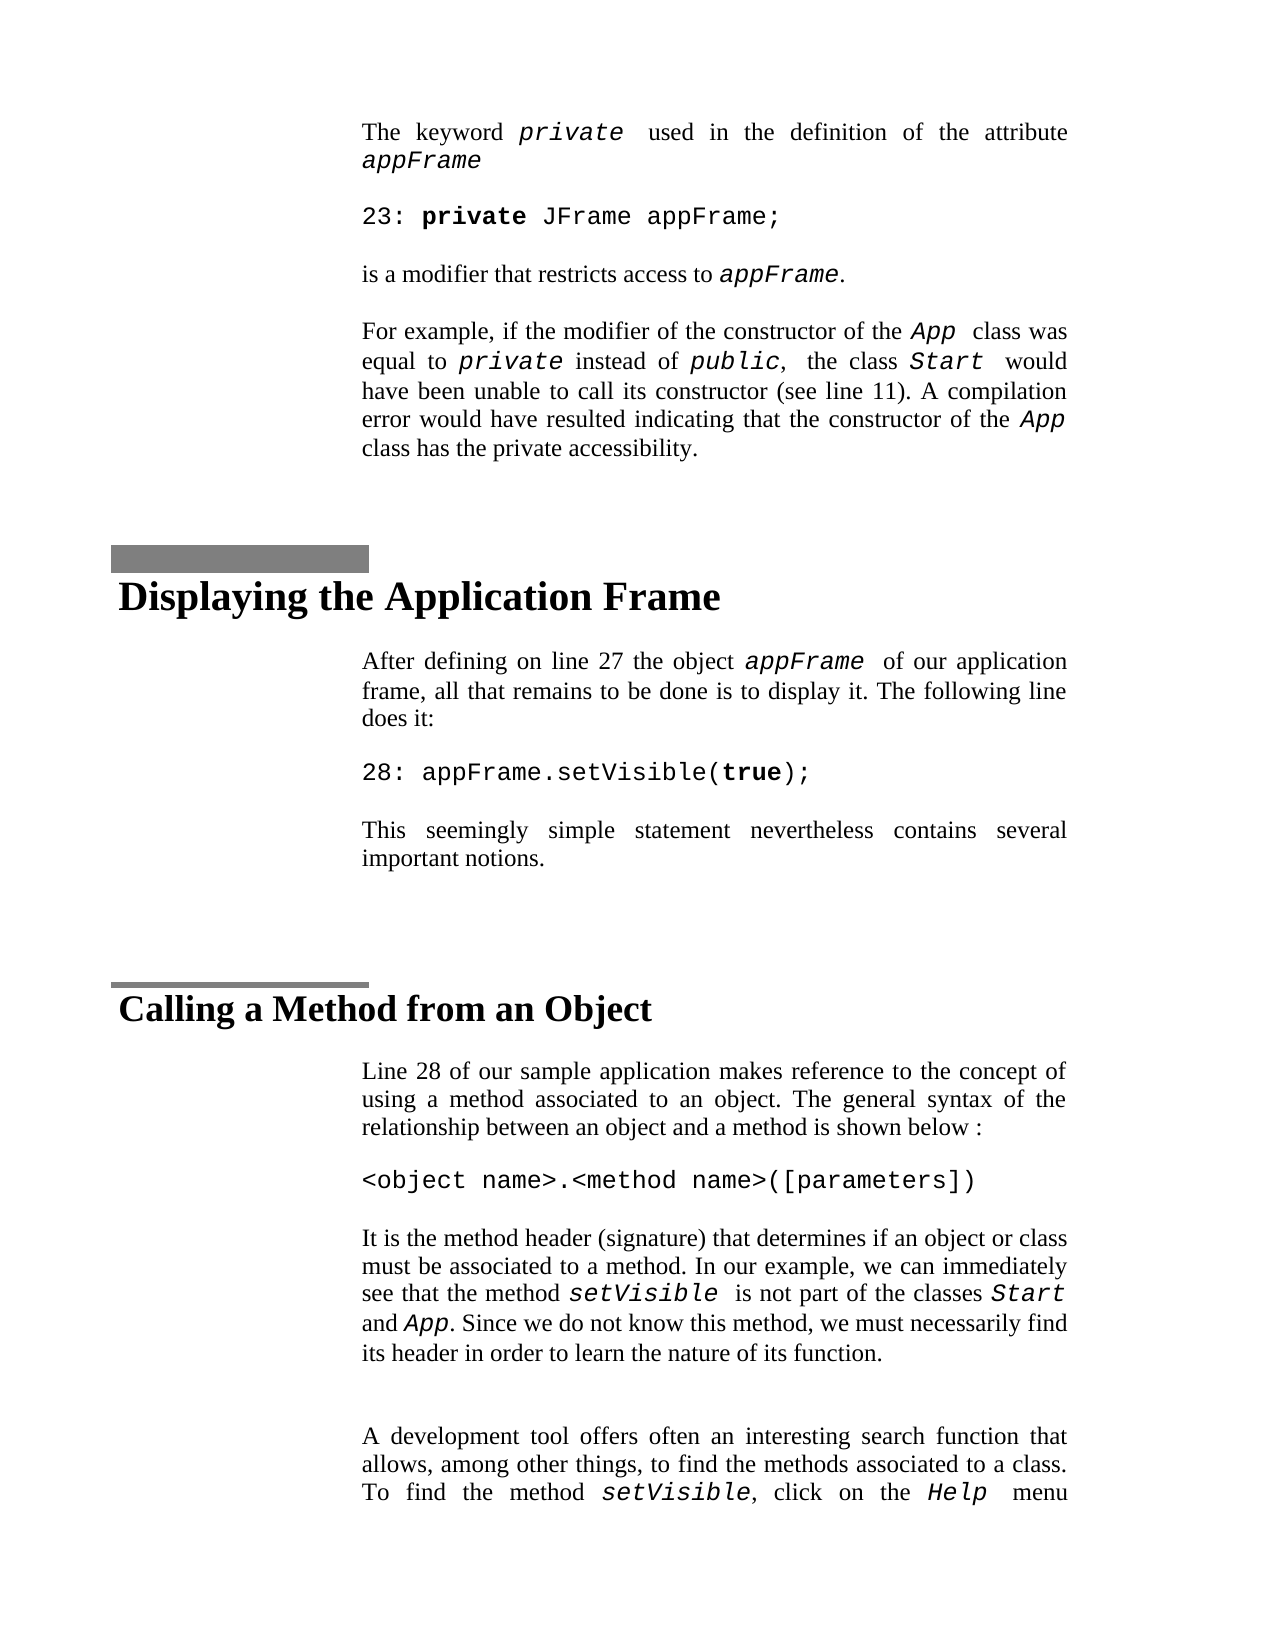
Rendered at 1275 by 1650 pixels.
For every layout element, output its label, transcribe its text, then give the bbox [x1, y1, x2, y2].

table_header [111, 982, 369, 988]
table_header is a modifier that restricts access to appFrame. For example, if the modifier of the constructor of the App class was equal to private instead of public, the class Start would have been unable to call its constructor (see line 11). A compilation error would have resulted indicating that the constructor of the App class has the private accessibility. [354, 260, 1075, 462]
table_header [111, 816, 354, 871]
table_header [111, 760, 354, 788]
table_header A development tool offers often an interesting search function that allows, among other things, to find the methods associated to a class. To find the method setVisible, click on the Help menu [354, 1422, 1075, 1507]
table_header [111, 1057, 354, 1140]
subtitle Calling a Method from an Object [118, 988, 1157, 1029]
subtitle Displaying the Application Frame [118, 573, 1157, 619]
table_header [111, 1422, 354, 1507]
table_header [111, 1224, 354, 1367]
table_header [111, 260, 354, 462]
table_header [111, 647, 354, 732]
table_header [111, 545, 369, 573]
table_header [111, 1168, 354, 1196]
table_header After defining on line 27 the object appFrame of our application frame, all that remains to be done is to display it. The following line does it: [354, 647, 1075, 732]
table_header [111, 118, 354, 232]
table_header 28: appFrame.setVisible(true); [354, 760, 1075, 788]
table_header <object name>.<method name>([parameters]) [354, 1168, 1075, 1196]
table_header Line 28 of our sample application makes reference to the concept of using a method associated to an object. The general syntax of the relationship between an object and a method is shown below : [354, 1057, 1075, 1140]
table_header This seemingly simple statement nevertheless contains several important notions. [354, 816, 1075, 871]
table_header It is the method header (signature) that determines if an object or class must be associated to a method. In our example, we can immediately see that the method setVisible is not part of the classes Start and App. Since we do not know this method, we must necessarily find its header in order to learn the nature of its function. [354, 1224, 1075, 1367]
table_header The keyword private used in the definition of the attribute appFrame 23: private JFrame appFrame; [354, 118, 1075, 232]
